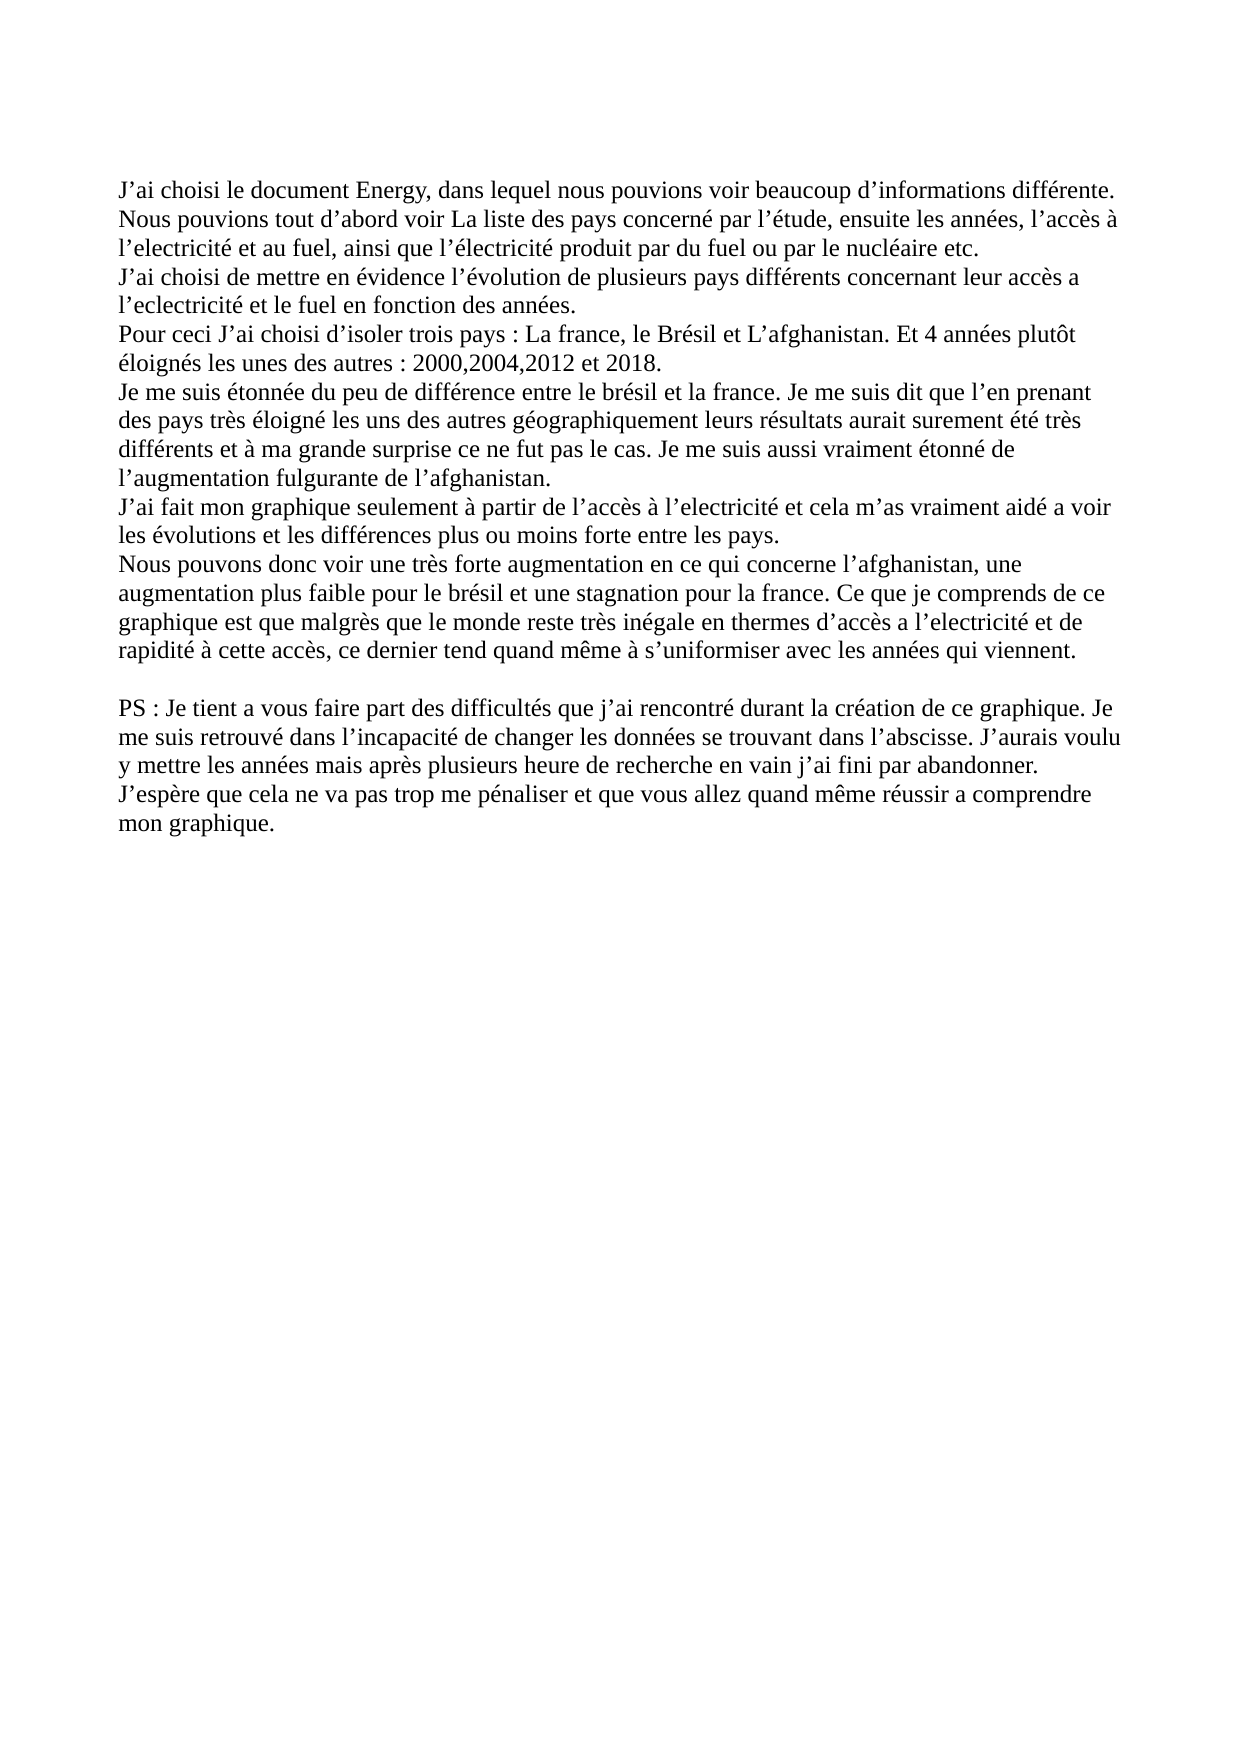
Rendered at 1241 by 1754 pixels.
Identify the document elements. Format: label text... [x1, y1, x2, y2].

text PS : Je tient a vous faire part des difficultés que j’ai rencontré durant la création de ce graphique. Je me suis retrouvé dans l’incapacité de changer les données se trouvant dans l’abscisse. J’aurais voulu y mettre les années mais après plusieurs heure de recherche en vain j’ai fini par abandonner. J’espère que cela ne va pas trop me pénaliser et que vous allez quand même réussir a comprendre mon graphique. [118, 693, 1122, 837]
text Je me suis étonnée du peu de différence entre le brésil et la france. Je me suis dit que l’en prenant des pays très éloigné les uns des autres géographiquement leurs résultats aurait surement été très différents et à ma grande surprise ce ne fut pas le cas. Je me suis aussi vraiment étonné de l’augmentation fulgurante de l’afghanistan. [118, 377, 1122, 492]
text J’ai choisi le document Energy, dans lequel nous pouvions voir beaucoup d’informations différente. Nous pouvions tout d’abord voir La liste des pays concerné par l’étude, ensuite les années, l’accès à l’electricité et au fuel, ainsi que l’électricité produit par du fuel ou par le nucléaire etc. [118, 176, 1122, 262]
text J’ai fait mon graphique seulement à partir de l’accès à l’electricité et cela m’as vraiment aidé a voir les évolutions et les différences plus ou moins forte entre les pays. [118, 492, 1122, 549]
text Nous pouvons donc voir une très forte augmentation en ce qui concerne l’afghanistan, une augmentation plus faible pour le brésil et une stagnation pour la france. Ce que je comprends de ce graphique est que malgrès que le monde reste très inégale en thermes d’accès a l’electricité et de rapidité à cette accès, ce dernier tend quand même à s’uniformiser avec les années qui viennent. [118, 549, 1122, 664]
text Pour ceci J’ai choisi d’isoler trois pays : La france, le Brésil et L’afghanistan. Et 4 années plutôt éloignés les unes des autres : 2000,2004,2012 et 2018. [118, 319, 1122, 377]
text J’ai choisi de mettre en évidence l’évolution de plusieurs pays différents concernant leur accès a l’eclectricité et le fuel en fonction des années. [118, 262, 1122, 319]
